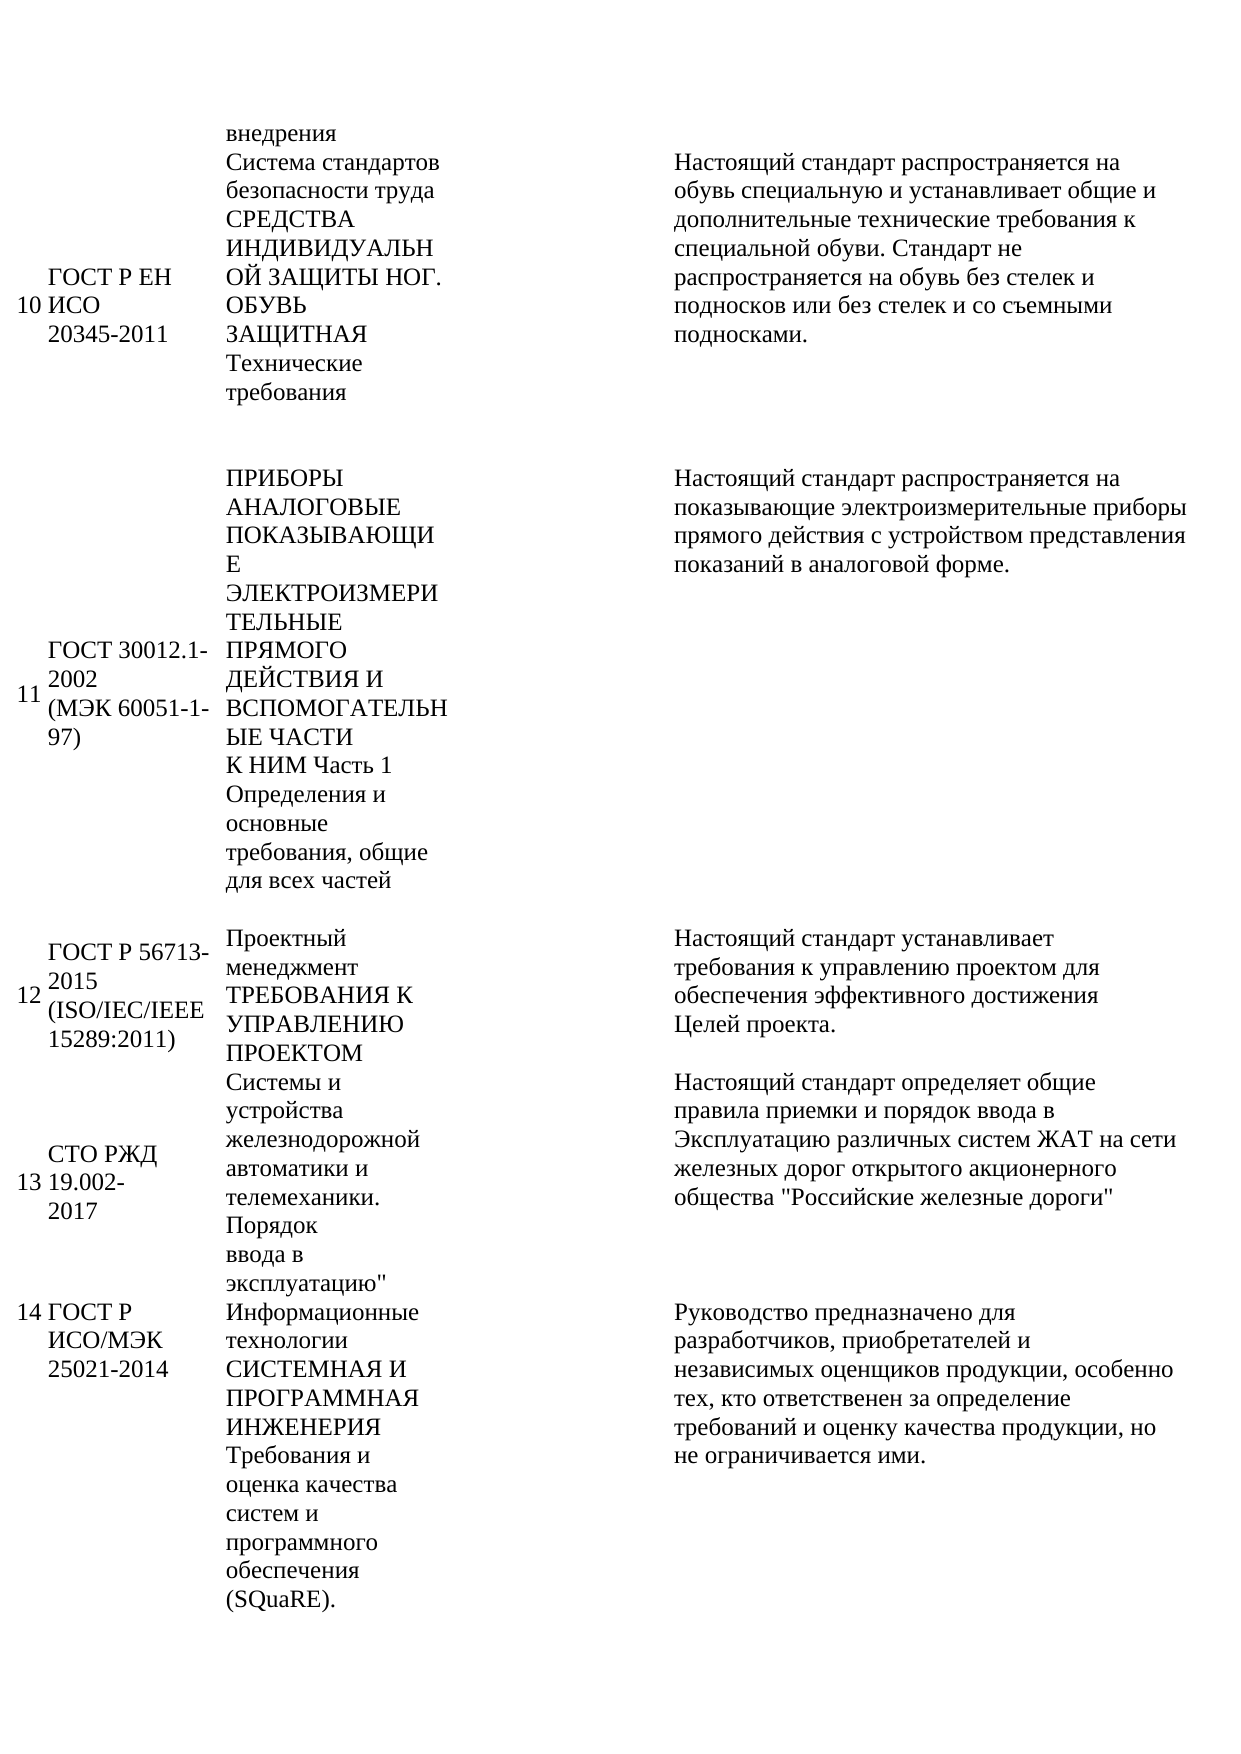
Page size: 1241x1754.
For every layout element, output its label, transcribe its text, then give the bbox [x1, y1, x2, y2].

table_cell ПРИБОРЫ АНАЛОГОВЫЕ ПОКАЗЫВАЮЩИЕ ЭЛЕКТРОИЗМЕРИТЕЛЬНЫЕ ПРЯМОГО ДЕЙСТВИЯ И ВСПОМОГАТЕЛЬНЫЕ ЧАСТИ К НИМ Часть 1 Определения и основные требования, общие для всех частей [223, 463, 452, 923]
table_cell [452, 118, 671, 147]
table_cell Настоящий стандарт распространяется на показывающие электроизмерительные приборы прямого действия с устройством представления показаний в аналоговой форме. [671, 463, 1240, 923]
table_cell Система стандартов безопасности труда СРЕДСТВА ИНДИВИДУАЛЬНОЙ ЗАЩИТЫ НОГ. ОБУВЬ ЗАЩИТНАЯ Технические требования [223, 147, 452, 463]
table_cell 10 [4, 147, 44, 463]
table_cell 14 [4, 1297, 44, 1613]
table_cell СТО РЖД 19.002- 2017 [45, 1067, 222, 1297]
table_cell Информационные технологии СИСТЕМНАЯ И ПРОГРАММНАЯ ИНЖЕНЕРИЯ Требования и оценка качества систем и программного обеспечения (SQuaRE). [223, 1297, 452, 1613]
table_cell внедрения [223, 118, 452, 147]
table_cell ГОСТ Р ИСО/МЭК 25021-2014 [45, 1297, 222, 1613]
table_cell 11 [4, 463, 44, 923]
table_cell Настоящий стандарт распространяется на обувь специальную и устанавливает общие и дополнительные технические требования к специальной обуви. Стандарт не распространяется на обувь без стелек и подносков или без стелек и со съемными подносками. [671, 147, 1240, 463]
table_cell ГОСТ 30012.1-2002 (МЭК 60051-1-97) [45, 463, 222, 923]
table_cell [4, 118, 44, 147]
table_cell 12 [4, 923, 44, 1067]
table_cell 13 [4, 1067, 44, 1297]
table_cell [671, 118, 1240, 147]
table_cell Проектный менеджмент ТРЕБОВАНИЯ К УПРАВЛЕНИЮ ПРОЕКТОМ [223, 923, 452, 1067]
table_cell Руководство предназначено для разработчиков, приобретателей и независимых оценщиков продукции, особенно тех, кто ответственен за определение требований и оценку качества продукции, но не ограничивается ими. [671, 1297, 1240, 1613]
table_cell [45, 118, 222, 147]
table_cell [452, 463, 671, 923]
table_cell Настоящий стандарт определяет общие правила приемки и порядок ввода в Эксплуатацию различных систем ЖАТ на сети железных дорог открытого акционерного общества "Российские железные дороги" [671, 1067, 1240, 1297]
table_cell [452, 923, 671, 1067]
table_cell [452, 1067, 671, 1297]
table_cell Системы и устройства железнодорожной автоматики и телемеханики. Порядок ввода в эксплуатацию" [223, 1067, 452, 1297]
table_cell ГОСТ Р ЕН ИСО 20345-2011 [45, 147, 222, 463]
table_cell [452, 147, 671, 463]
table_cell Настоящий стандарт устанавливает требования к управлению проектом для обеспечения эффективного достижения Целей проекта. [671, 923, 1240, 1067]
table_cell [452, 1297, 671, 1613]
table_cell ГОСТ Р 56713-2015 (ISO/IEC/IEEE 15289:2011) [45, 923, 222, 1067]
